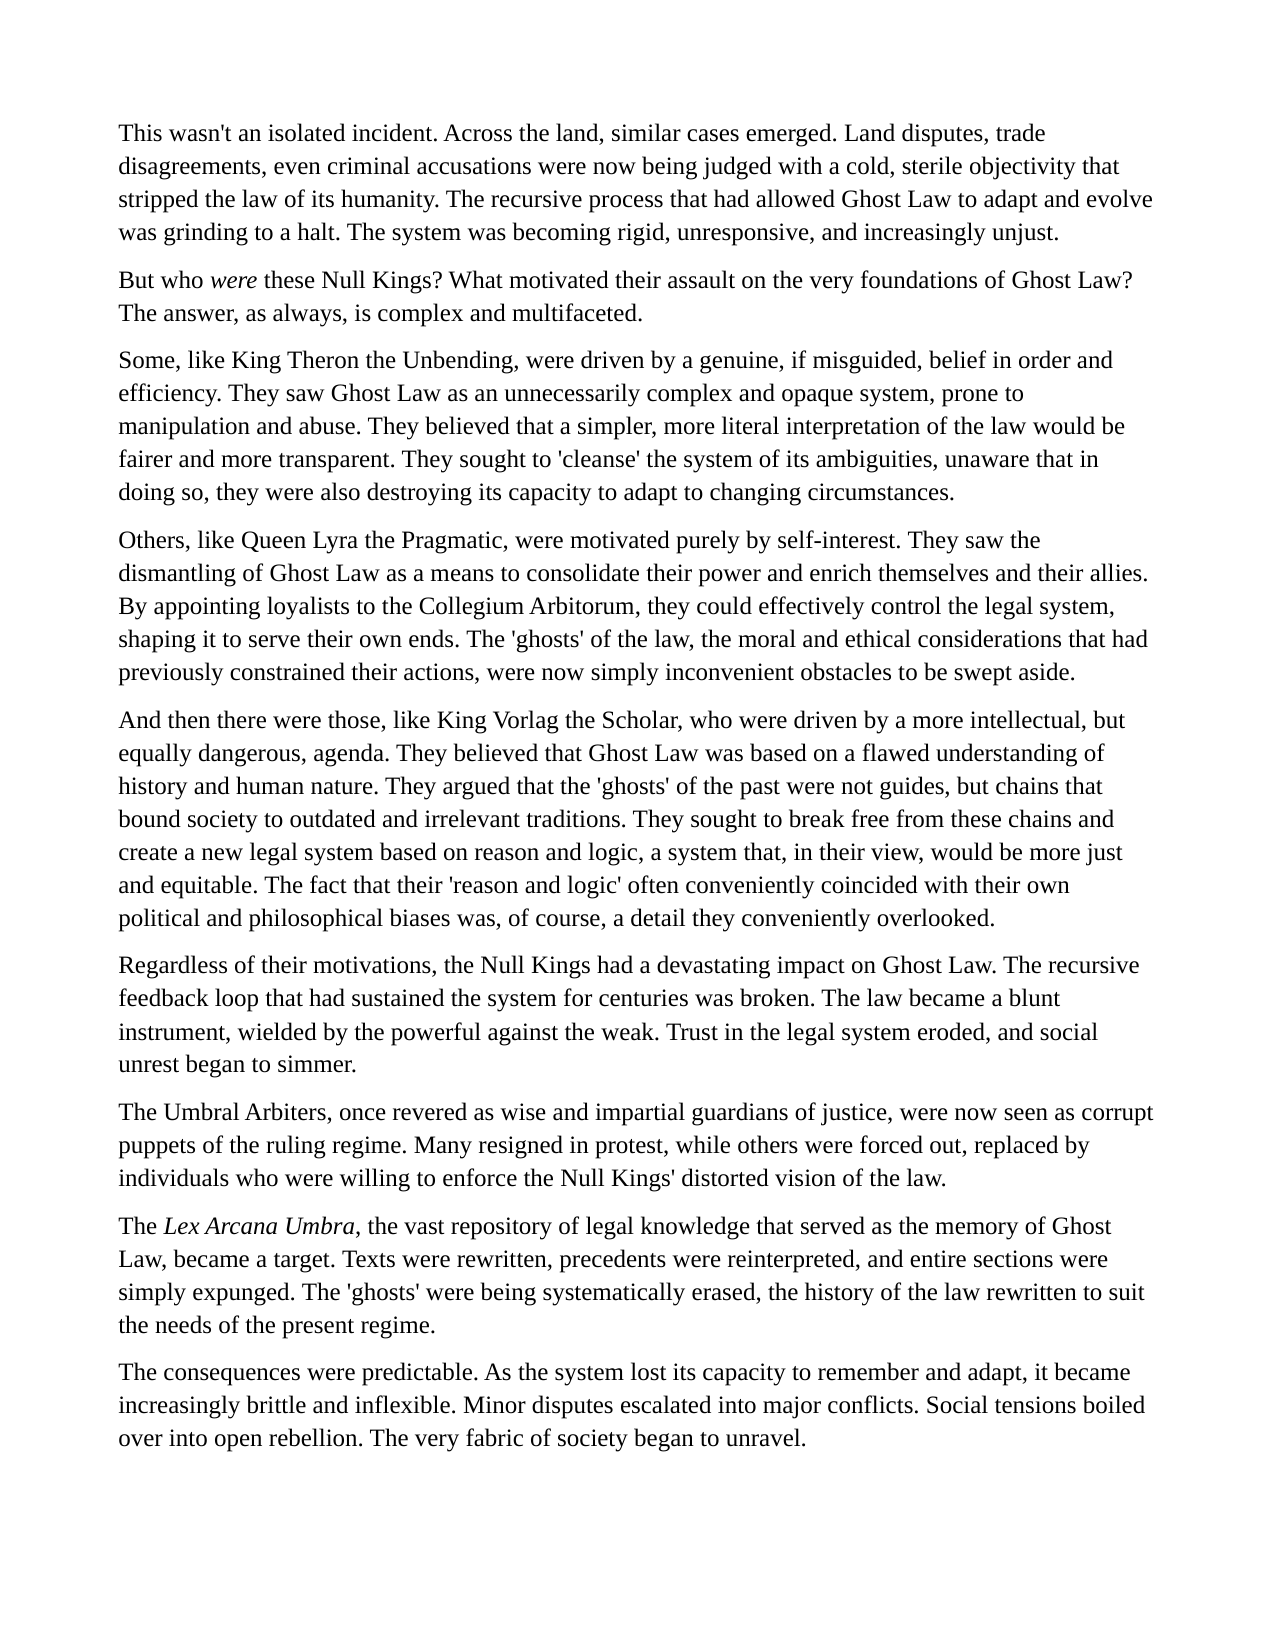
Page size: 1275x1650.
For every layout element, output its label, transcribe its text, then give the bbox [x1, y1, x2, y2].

text The Umbral Arbiters, once revered as wise and impartial guardians of justice, were now seen as corrupt puppets of the ruling regime. Many resigned in protest, while others were forced out, replaced by individuals who were willing to enforce the Null Kings' distorted vision of the law. [118, 1097, 1157, 1192]
text Others, like Queen Lyra the Pragmatic, were motivated purely by self-interest. They saw the dismantling of Ghost Law as a means to consolidate their power and enrich themselves and their allies. By appointing loyalists to the Collegium Arbitorum, they could effectively control the legal system, shaping it to serve their own ends. The 'ghosts' of the law, the moral and ethical considerations that had previously constrained their actions, were now simply inconvenient obstacles to be swept aside. [118, 525, 1157, 686]
text But who were these Null Kings? What motivated their assault on the very foundations of Ghost Law? The answer, as always, is complex and multifaceted. [118, 265, 1157, 327]
text Regardless of their motivations, the Null Kings had a devastating impact on Ghost Law. The recursive feedback loop that had sustained the system for centuries was broken. The law became a blunt instrument, wielded by the powerful against the weak. Trust in the legal system eroded, and social unrest began to simmer. [118, 951, 1157, 1078]
text And then there were those, like King Vorlag the Scholar, who were driven by a more intellectual, but equally dangerous, agenda. They believed that Ghost Law was based on a flawed understanding of history and human nature. They argued that the 'ghosts' of the past were not guides, but chains that bound society to outdated and irrelevant traditions. They sought to break free from these chains and create a new legal system based on reason and logic, a system that, in their view, would be more just and equitable. The fact that their 'reason and logic' often conveniently coincided with their own political and philosophical biases was, of course, a detail they conveniently overlooked. [118, 705, 1157, 932]
text This wasn't an isolated incident. Across the land, similar cases emerged. Land disputes, trade disagreements, even criminal accusations were now being judged with a cold, sterile objectivity that stripped the law of its humanity. The recursive process that had allowed Ghost Law to adapt and evolve was grinding to a halt. The system was becoming rigid, unresponsive, and increasingly unjust. [118, 118, 1157, 246]
text Some, like King Theron the Unbending, were driven by a genuine, if misguided, belief in order and efficiency. They saw Ghost Law as an unnecessarily complex and opaque system, prone to manipulation and abuse. They believed that a simpler, more literal interpretation of the law would be fairer and more transparent. They sought to 'cleanse' the system of its ambiguities, unaware that in doing so, they were also destroying its capacity to adapt to changing circumstances. [118, 345, 1157, 506]
text The Lex Arcana Umbra, the vast repository of legal knowledge that served as the memory of Ghost Law, became a target. Texts were rewritten, precedents were reinterpreted, and entire sections were simply expunged. The 'ghosts' were being systematically erased, the history of the law rewritten to suit the needs of the present regime. [118, 1211, 1157, 1339]
text The consequences were predictable. As the system lost its capacity to remember and adapt, it became increasingly brittle and inflexible. Minor disputes escalated into major conflicts. Social tensions boiled over into open rebellion. The very fabric of society began to unravel. [118, 1357, 1157, 1452]
